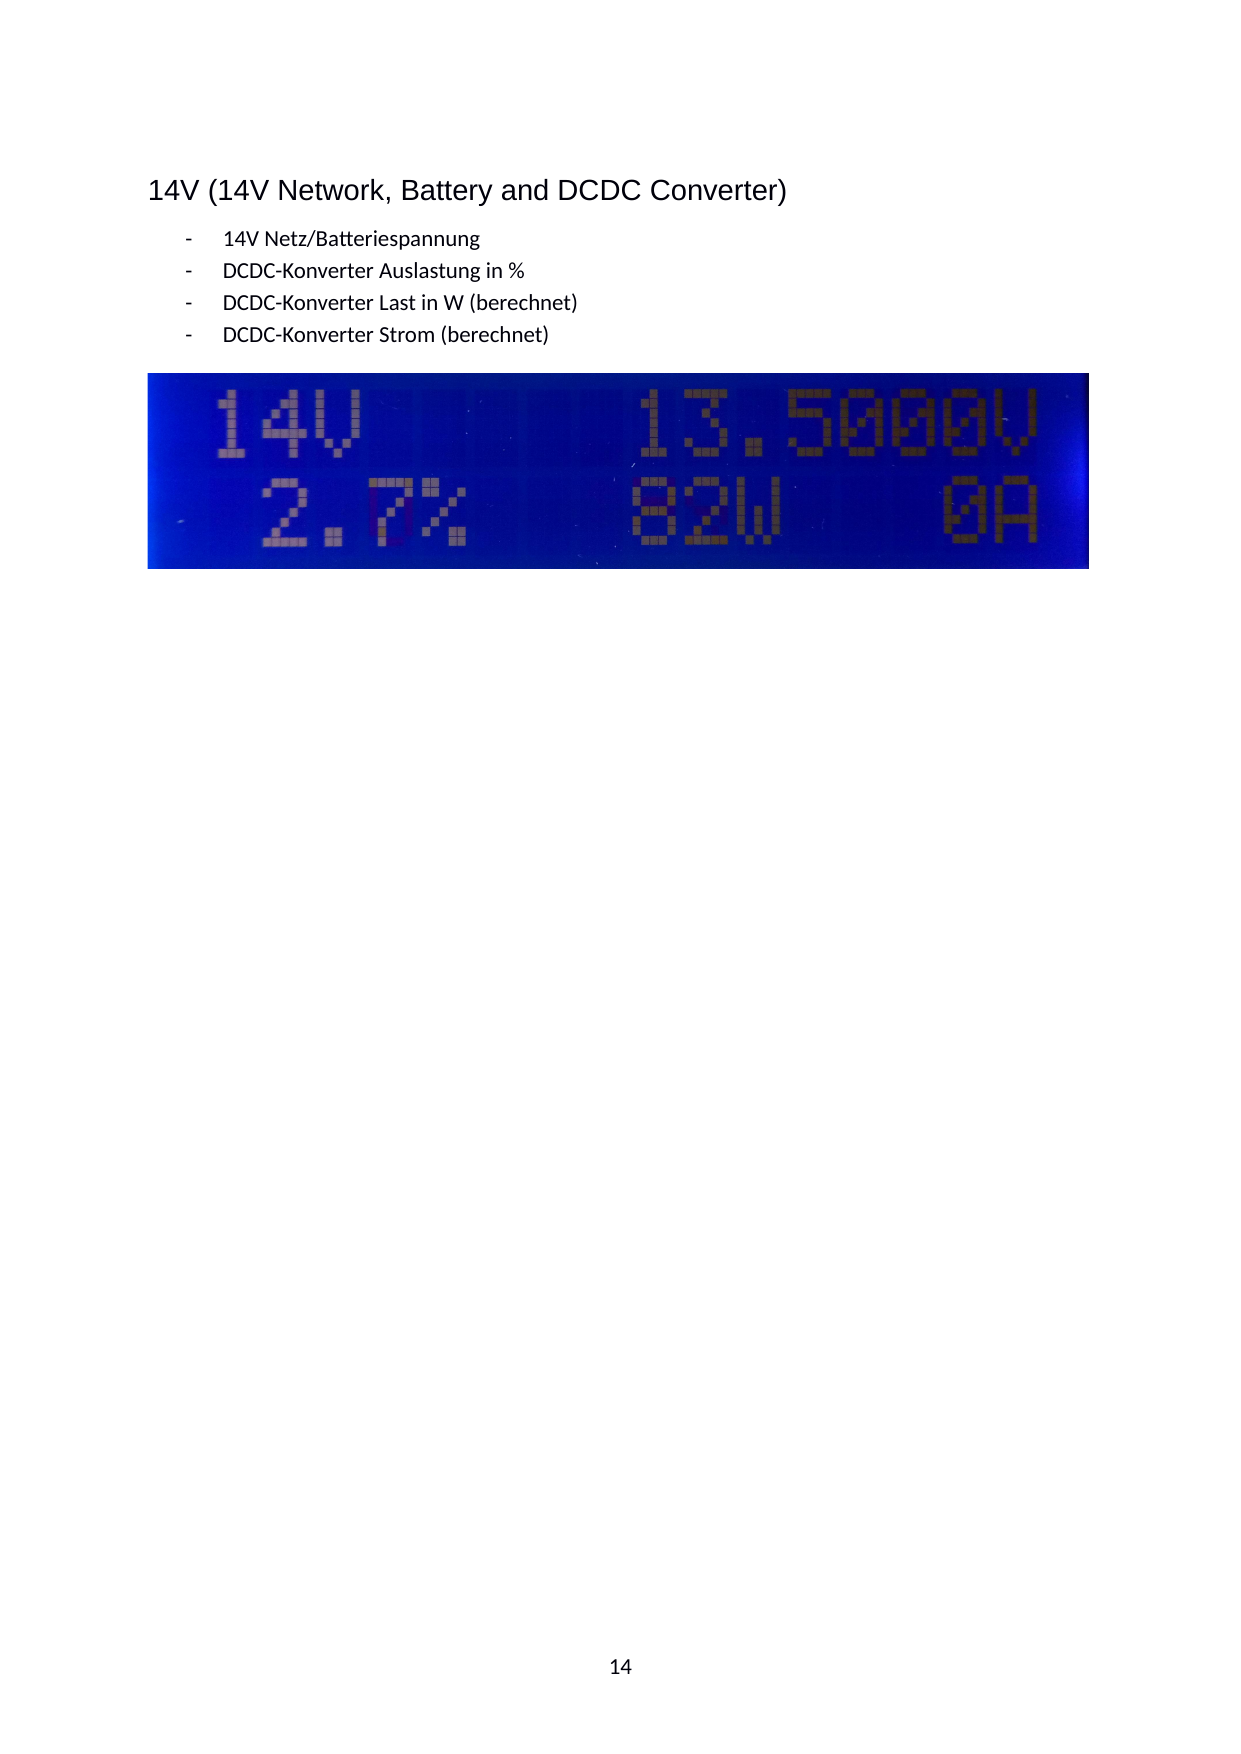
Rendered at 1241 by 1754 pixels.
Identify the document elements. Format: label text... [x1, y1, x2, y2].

list DCDC-Konverter Last in W (berechnet) [185, 288, 1093, 316]
list DCDC-Konverter Auslastung in % [185, 256, 1093, 284]
list DCDC-Konverter Strom (berechnet) [185, 320, 1093, 348]
list 14V Netz/Batteriespannung [185, 224, 1093, 252]
subtitle 14V (14V Network, Battery and DCDC Converter) [148, 173, 1093, 206]
picture [147, 373, 1089, 569]
